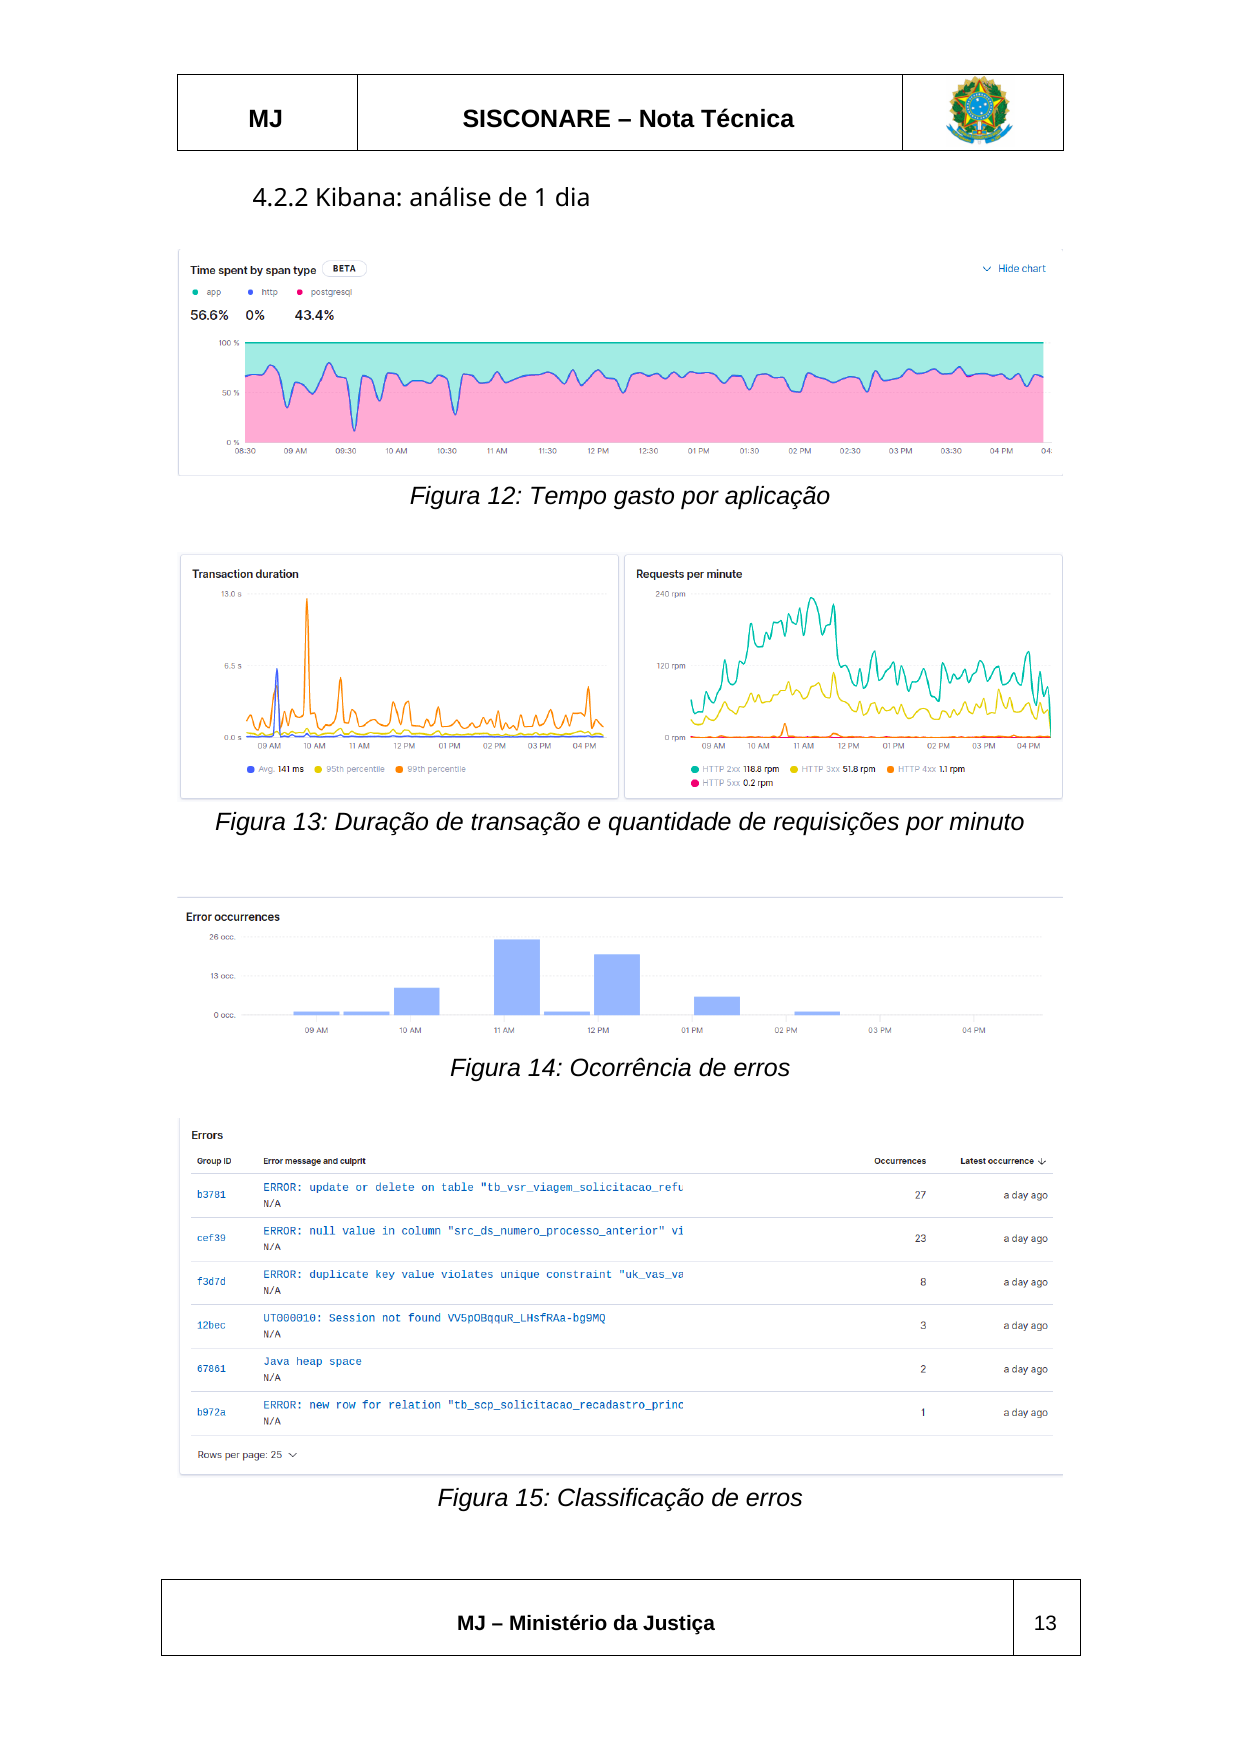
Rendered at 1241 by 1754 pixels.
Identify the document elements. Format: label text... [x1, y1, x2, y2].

subtitle 4.2.2 Kibana: análise de 1 dia [177, 179, 252, 213]
subtitle 4.2.2 Kibana: análise de 1 dia [591, 179, 1063, 213]
picture [177, 1118, 1063, 1478]
text Figura 12: Tempo gasto por aplicação [177, 476, 1063, 510]
text Figura 13: Duração de transação e quantidade de requisições por minuto [177, 802, 1063, 836]
picture [177, 896, 1063, 1048]
text Figura 15: Classificação de erros [177, 1478, 1063, 1512]
picture [177, 552, 1063, 802]
picture [177, 249, 1063, 476]
picture [944, 75, 1020, 149]
text Figura 14: Ocorrência de erros [177, 1048, 1063, 1082]
